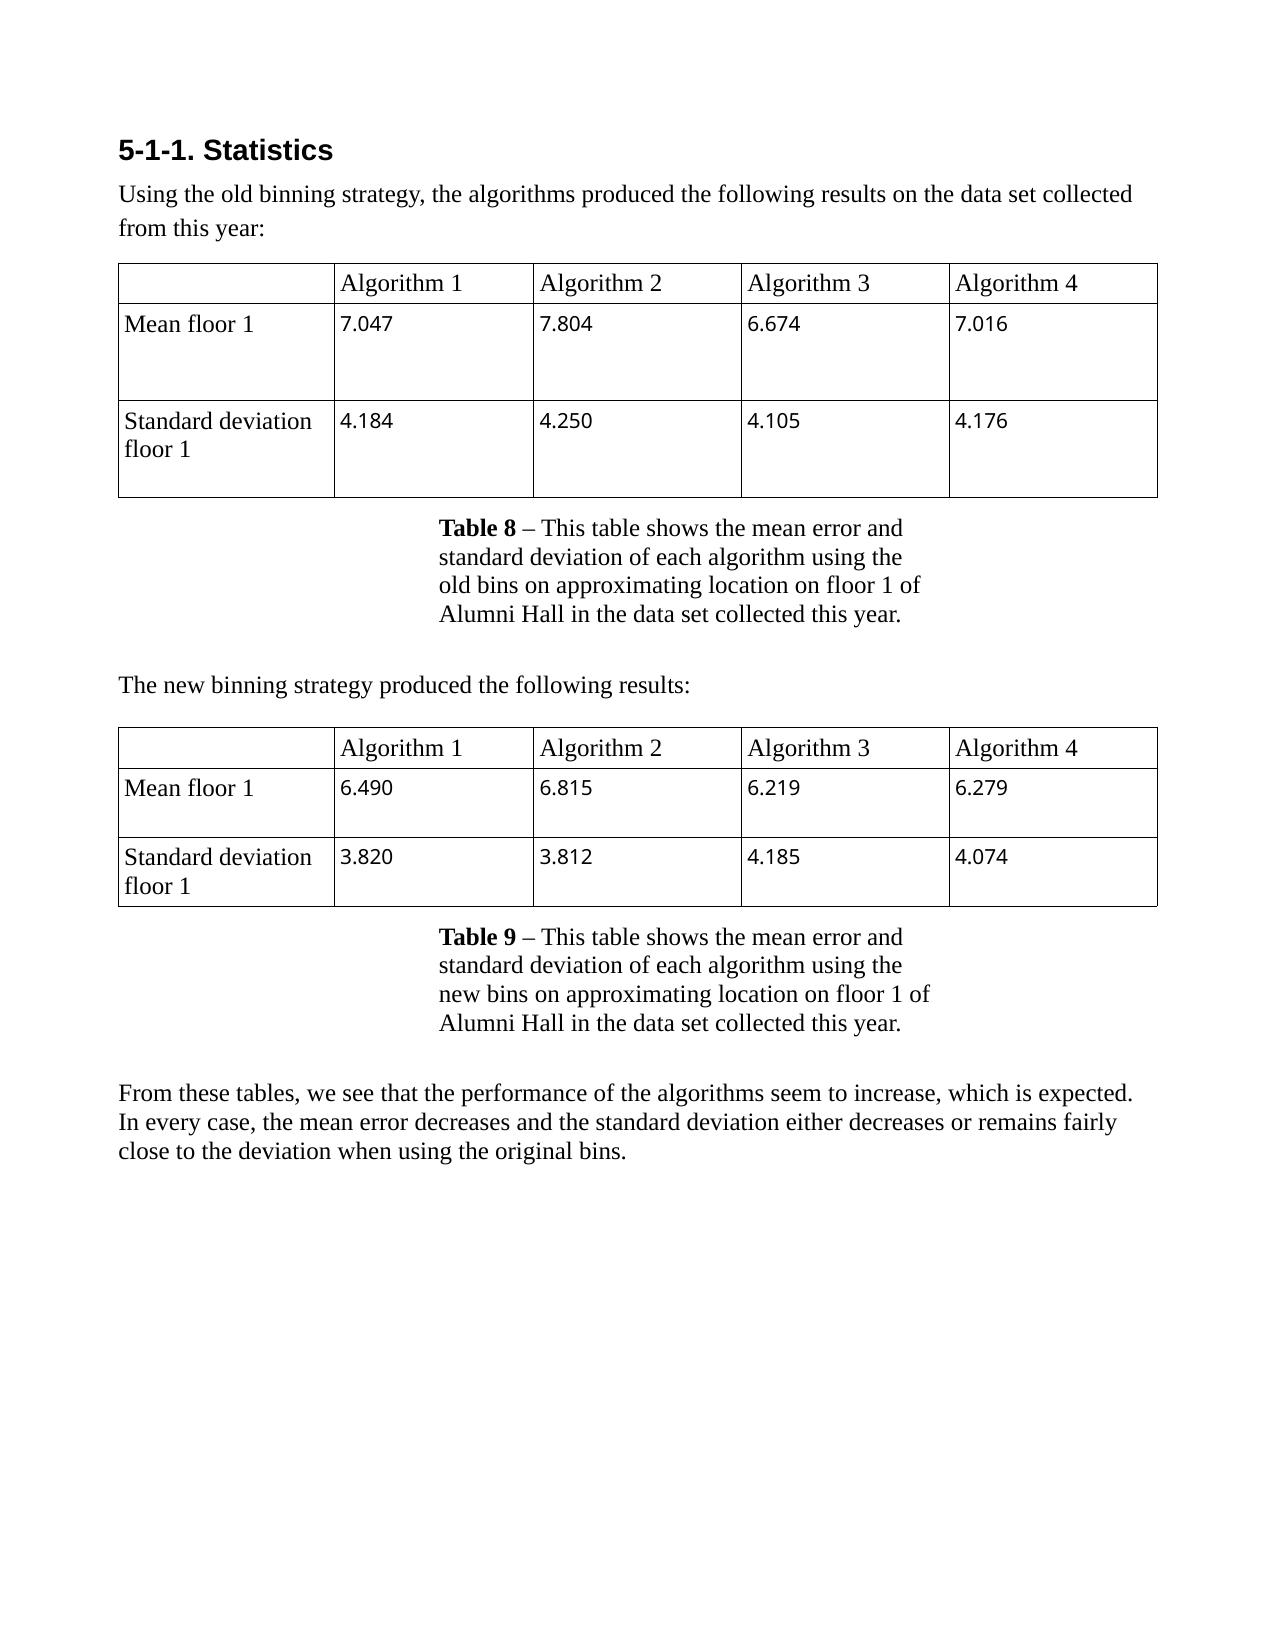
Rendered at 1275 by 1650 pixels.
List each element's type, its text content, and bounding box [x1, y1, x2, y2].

table_header Algorithm 3 [742, 728, 949, 768]
table_cell 6.490 [335, 769, 533, 837]
table_cell 3.820 [335, 838, 533, 906]
table_cell 6.219 [742, 769, 949, 837]
table_cell 4.250 [534, 401, 741, 497]
table_cell Standard deviation floor 1 [119, 401, 334, 497]
table_cell 6.279 [950, 769, 1157, 837]
table_header Algorithm 3 [742, 264, 949, 303]
table_header [119, 264, 334, 303]
table_cell 6.815 [534, 769, 741, 837]
table_cell 7.804 [534, 304, 741, 400]
table_cell Mean floor 1 [119, 769, 334, 837]
table_header Algorithm 2 [534, 728, 741, 768]
table_header Algorithm 4 [950, 264, 1157, 303]
table_header Algorithm 1 [335, 728, 533, 768]
table_cell 4.176 [950, 401, 1157, 497]
text The new binning strategy produced the following results: [118, 670, 1157, 698]
table_header Algorithm 2 [534, 264, 741, 303]
table_cell 7.047 [335, 304, 533, 400]
table_header [119, 728, 334, 768]
table_header Algorithm 1 [335, 264, 533, 303]
text Using the old binning strategy, the algorithms produced the following results on the data set collected from this year: [118, 179, 1157, 242]
text From these tables, we see that the performance of the algorithms seem to increase, which is expected. In every case, the mean error decreases and the standard deviation either decreases or remains fairly close to the deviation when using the original bins. [118, 1078, 1157, 1164]
table_header Algorithm 4 [950, 728, 1157, 768]
table_cell Standard deviation floor 1 [119, 838, 334, 906]
subtitle 5-1-1. Statistics [118, 133, 1157, 166]
table_cell 6.674 [742, 304, 949, 400]
table_cell 4.074 [950, 838, 1157, 906]
table_cell 4.105 [742, 401, 949, 497]
table_cell Mean floor 1 [119, 304, 334, 400]
table_cell 7.016 [950, 304, 1157, 400]
table_cell 4.184 [335, 401, 533, 497]
table_cell 4.185 [742, 838, 949, 906]
table_cell 3.812 [534, 838, 741, 906]
